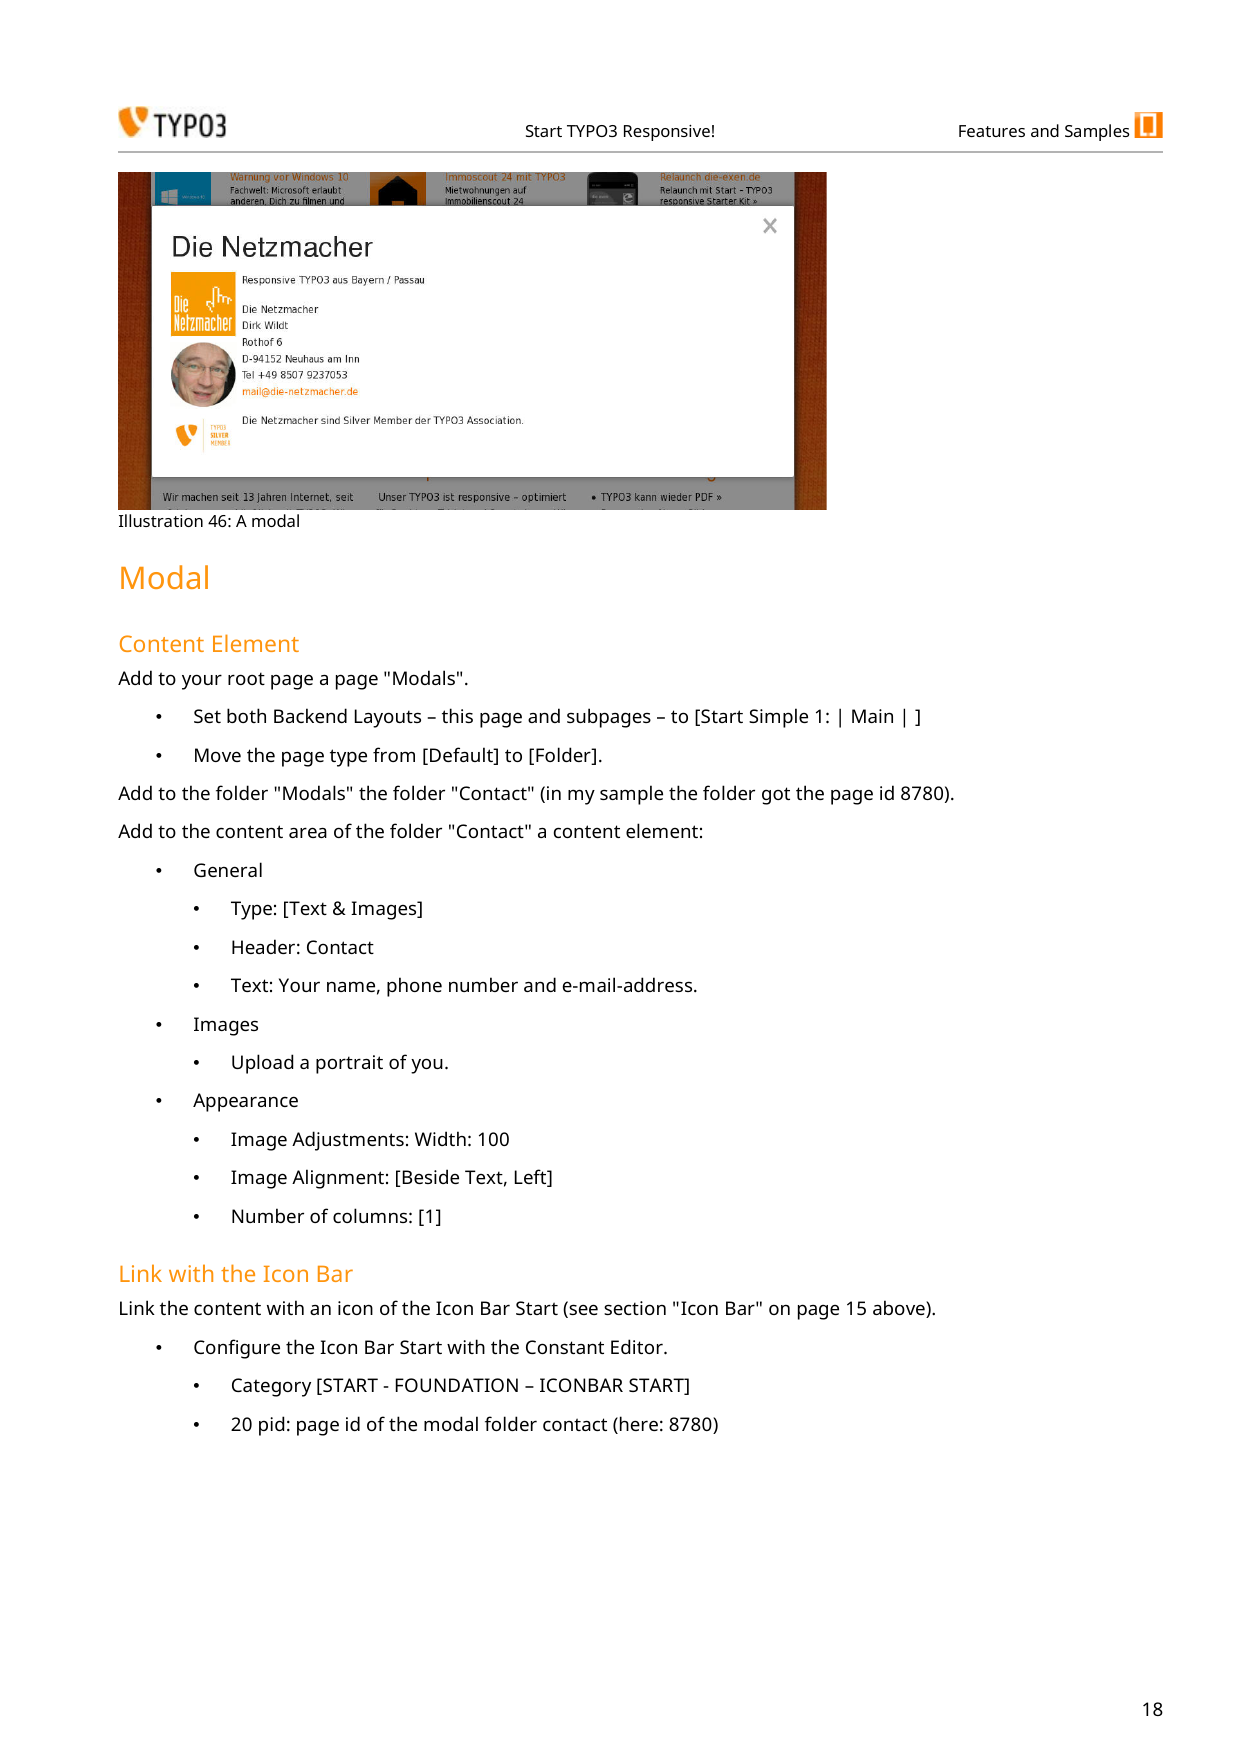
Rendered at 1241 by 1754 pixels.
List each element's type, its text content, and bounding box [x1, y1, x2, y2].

list Header: Contact [193, 934, 1163, 960]
picture [118, 172, 827, 510]
list Image Alignment: [Beside Text, Left] [193, 1164, 1163, 1190]
list Upload a portrait of you. [193, 1049, 1163, 1075]
list Appearance [156, 1087, 1163, 1113]
text Add to the content area of the folder "Contact" a content element: [118, 818, 1163, 844]
list Number of columns: [1] [193, 1203, 1163, 1229]
list Configure the Icon Bar Start with the Constant Editor. [156, 1334, 1163, 1360]
picture [118, 106, 227, 138]
text Add to the folder "Modals" the folder "Contact" (in my sample the folder got the page id 8780). [118, 780, 1163, 806]
picture [1134, 112, 1163, 138]
list Move the page type from [Default] to [Folder]. [156, 741, 1163, 767]
list General [156, 857, 1163, 883]
list Type: [Text & Images] [193, 895, 1163, 921]
text Add to your root page a page "Modals". [118, 664, 1163, 691]
subtitle Content Element [118, 628, 1163, 659]
list Set both Backend Layouts – this page and subpages – to [Start Simple 1: | Main | ] [156, 703, 1163, 729]
text Link the content with an icon of the Icon Bar Start (see section "Icon Bar" on page 13 above). [118, 1295, 1163, 1321]
list Text: Your name, phone number and e-mail-address. [193, 972, 1163, 998]
list 20 pid: page id of the modal folder contact (here: 8780) [193, 1411, 1163, 1437]
list Category [START - FOUNDATION – ICONBAR START] [193, 1372, 1163, 1398]
text Illustration 46: A modal [118, 510, 827, 532]
list Images [156, 1011, 1163, 1037]
subtitle Link with the Icon Bar [118, 1258, 1163, 1289]
subtitle Modal [118, 556, 1163, 598]
list Image Adjustments: Width: 100 [193, 1126, 1163, 1152]
